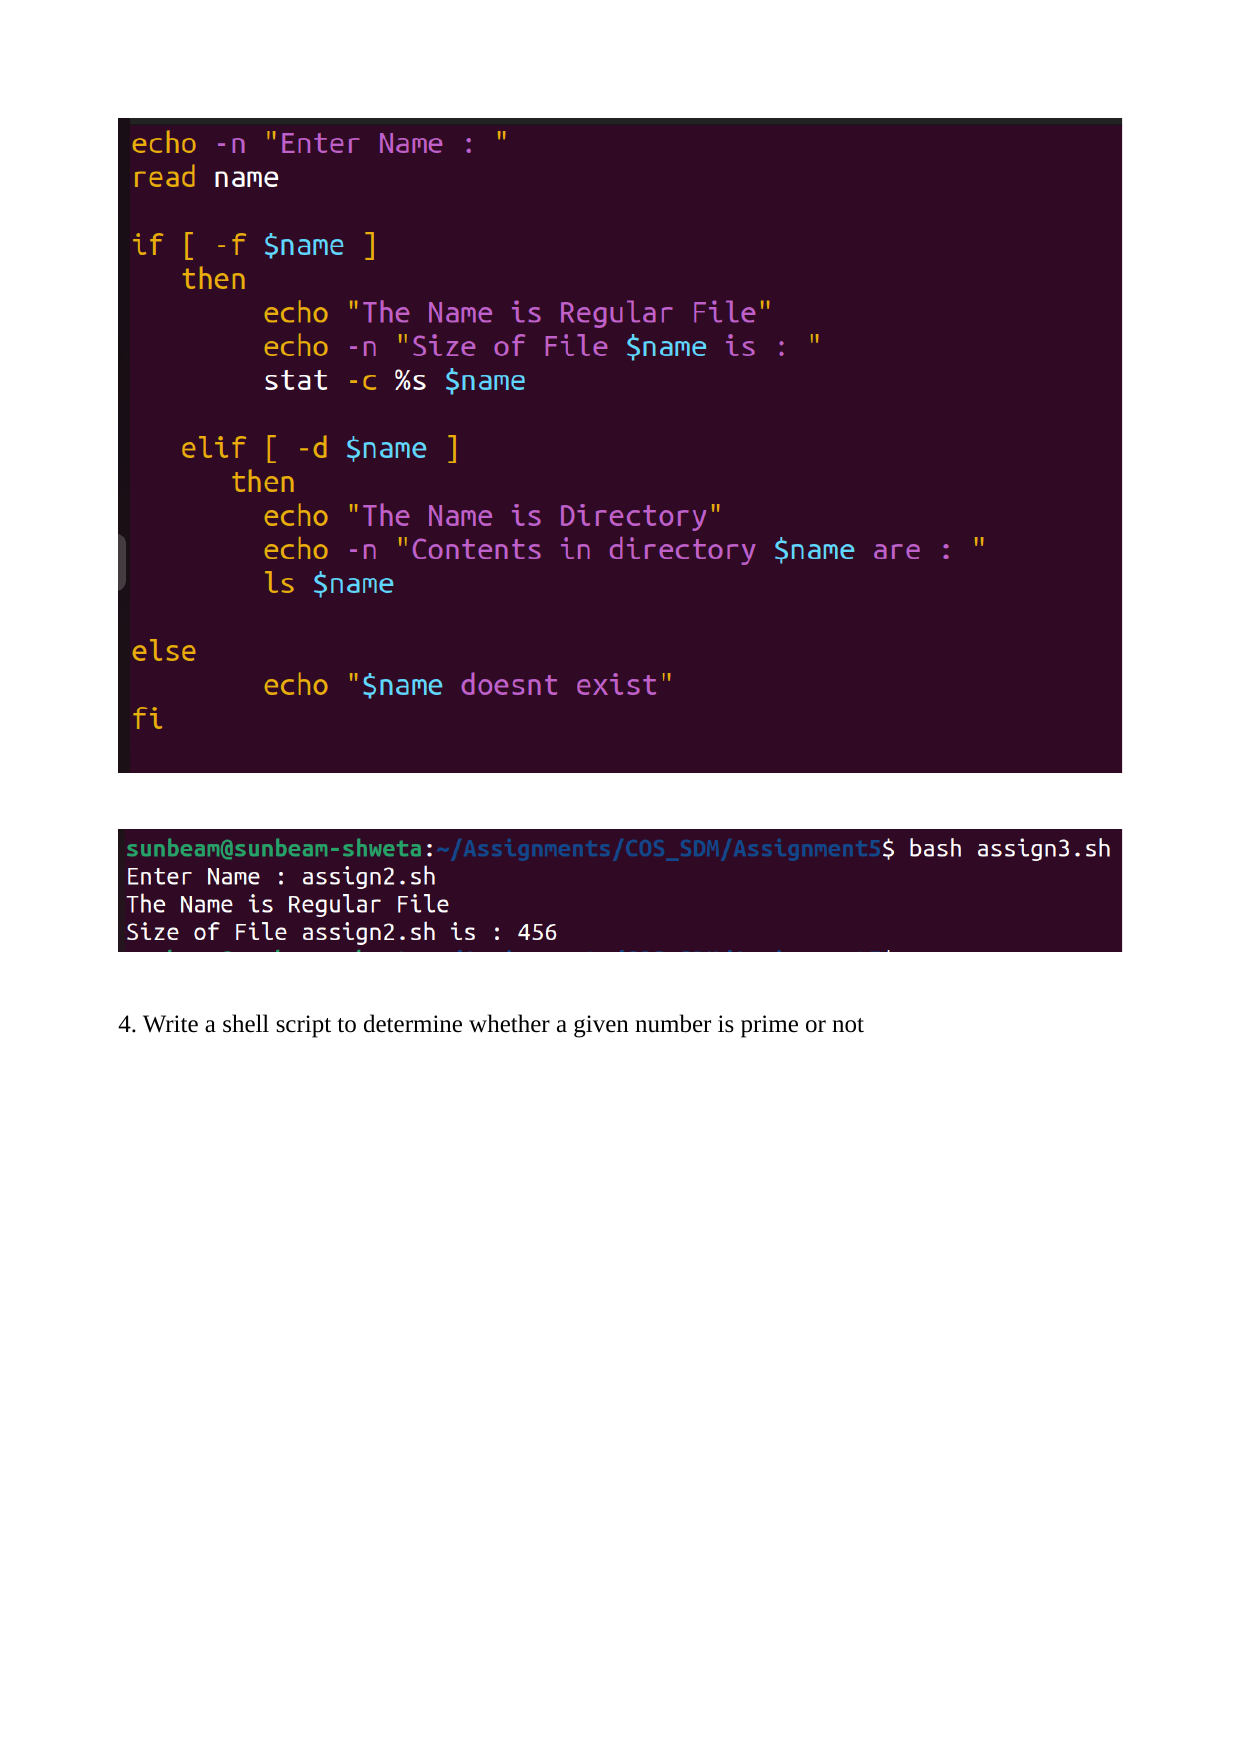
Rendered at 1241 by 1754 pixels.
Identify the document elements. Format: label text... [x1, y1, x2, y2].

text 4. Write a shell script to determine whether a given number is prime or not [118, 1009, 1122, 1038]
picture [118, 829, 1123, 952]
picture [118, 118, 1123, 773]
